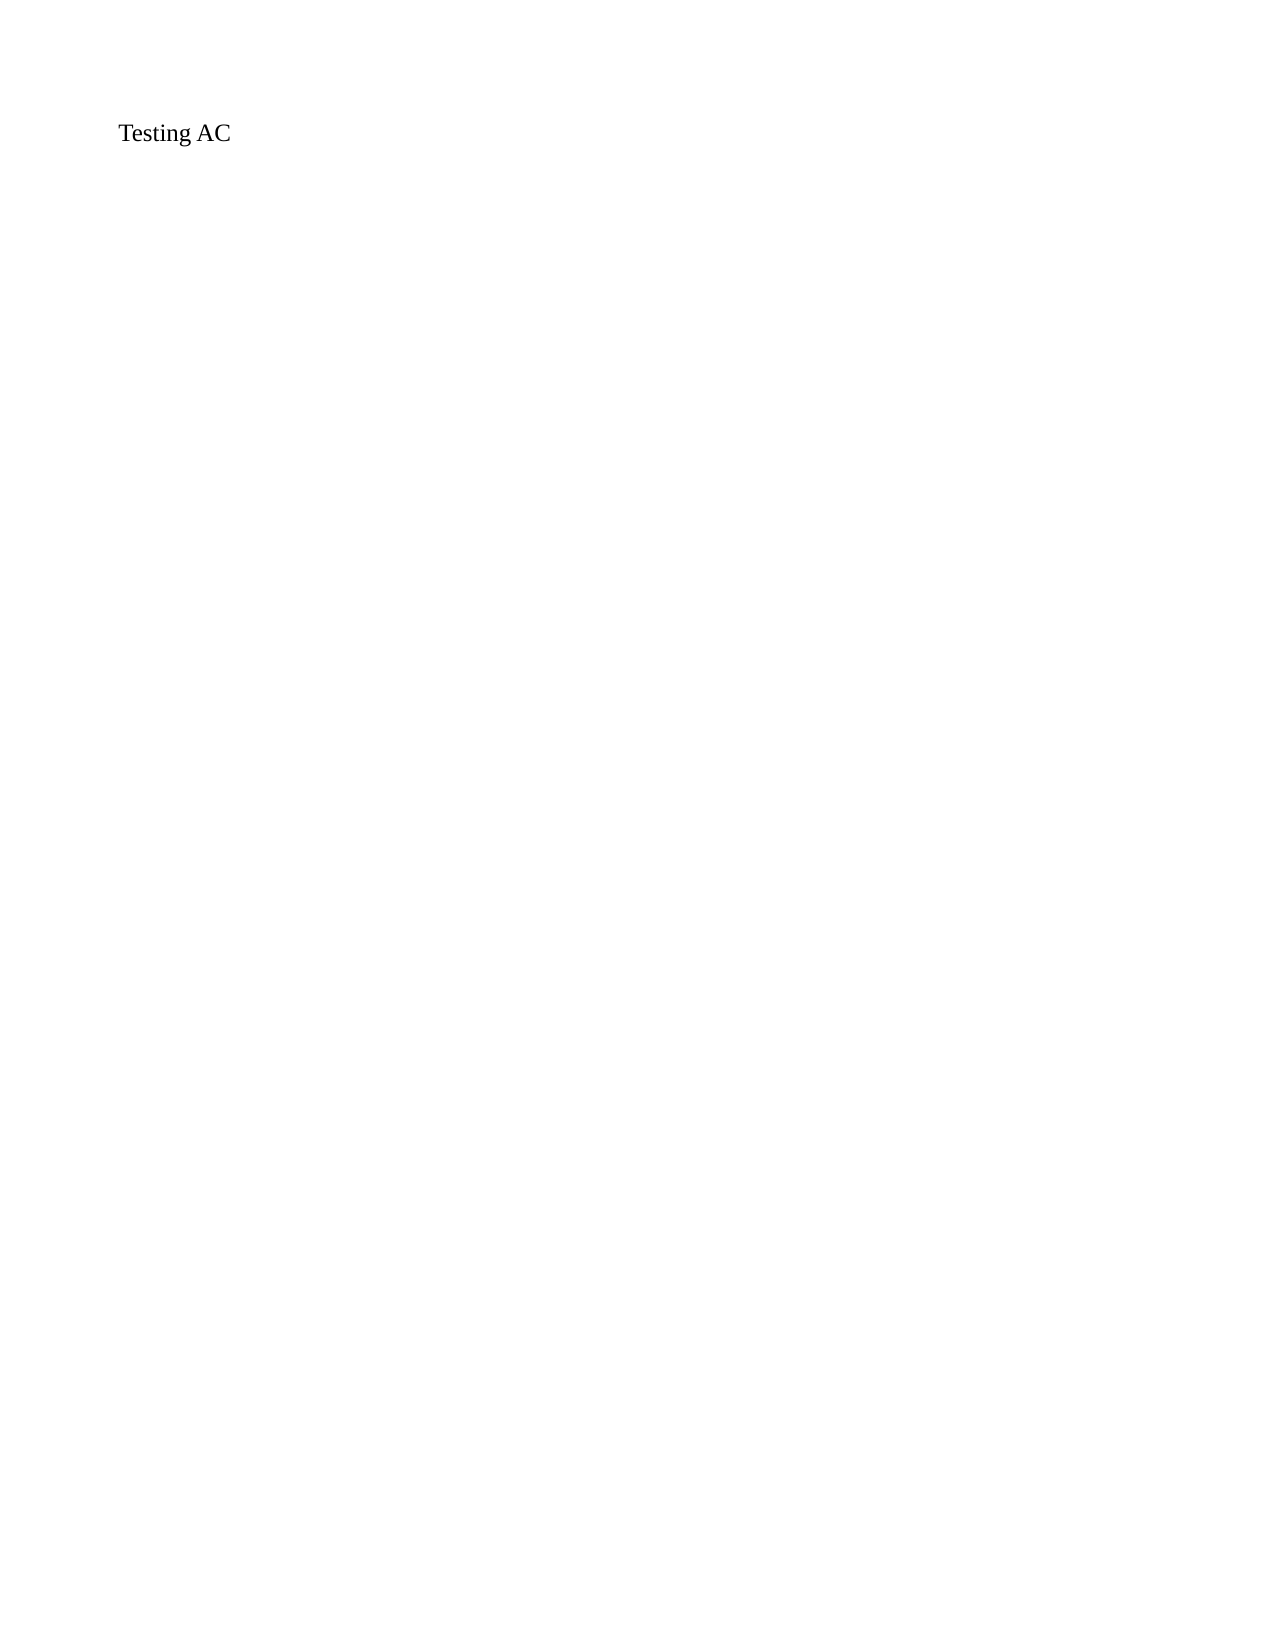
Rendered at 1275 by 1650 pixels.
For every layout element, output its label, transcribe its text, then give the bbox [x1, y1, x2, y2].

text Testing AC [118, 118, 1157, 147]
